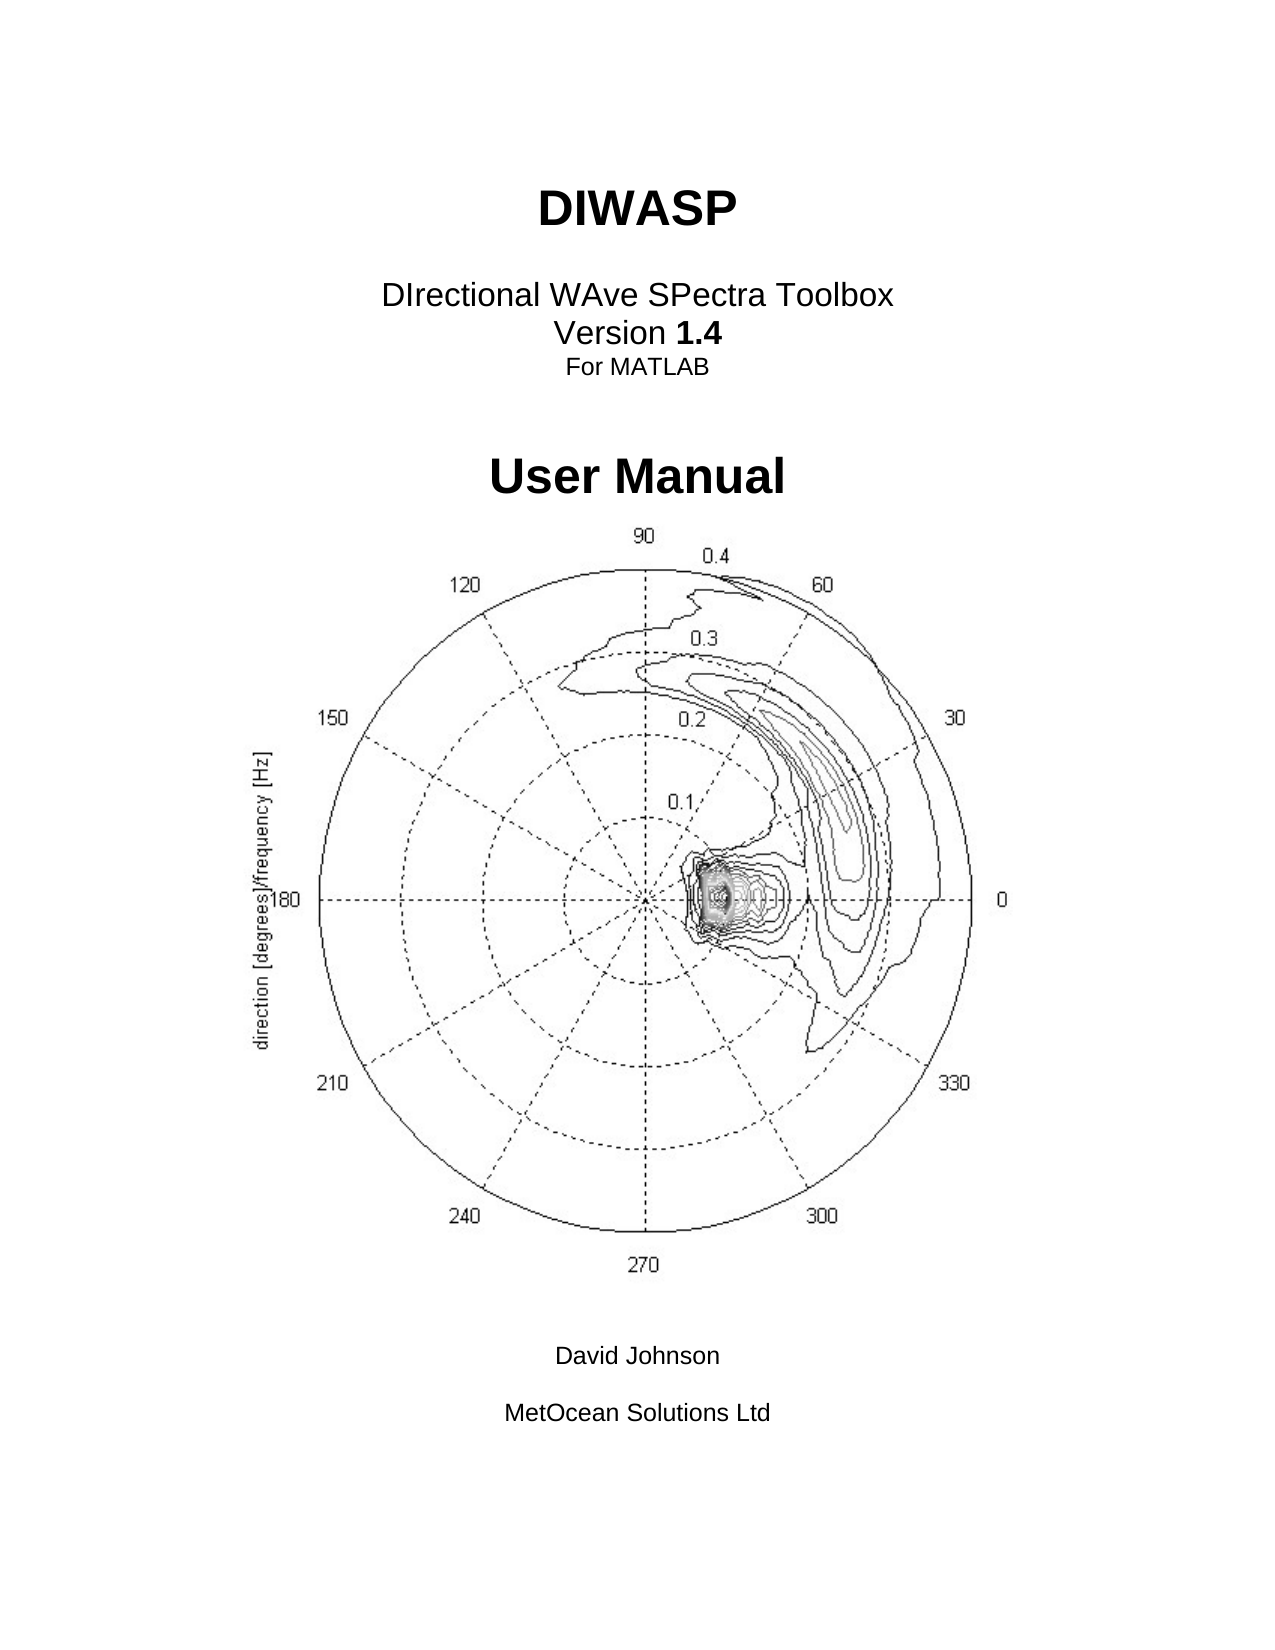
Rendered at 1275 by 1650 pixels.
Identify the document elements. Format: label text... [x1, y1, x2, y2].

text For MATLAB [187, 352, 1088, 380]
subtitle DIrectional WAve SPectra Toolbox [187, 275, 1088, 313]
picture [232, 513, 1043, 1303]
text MetOcean Solutions Ltd [187, 1398, 1088, 1427]
subtitle Version 1.4 [187, 313, 1088, 352]
text David Johnson [187, 1341, 1088, 1369]
title DIWASP [187, 179, 1088, 236]
title User Manual [187, 447, 1088, 504]
